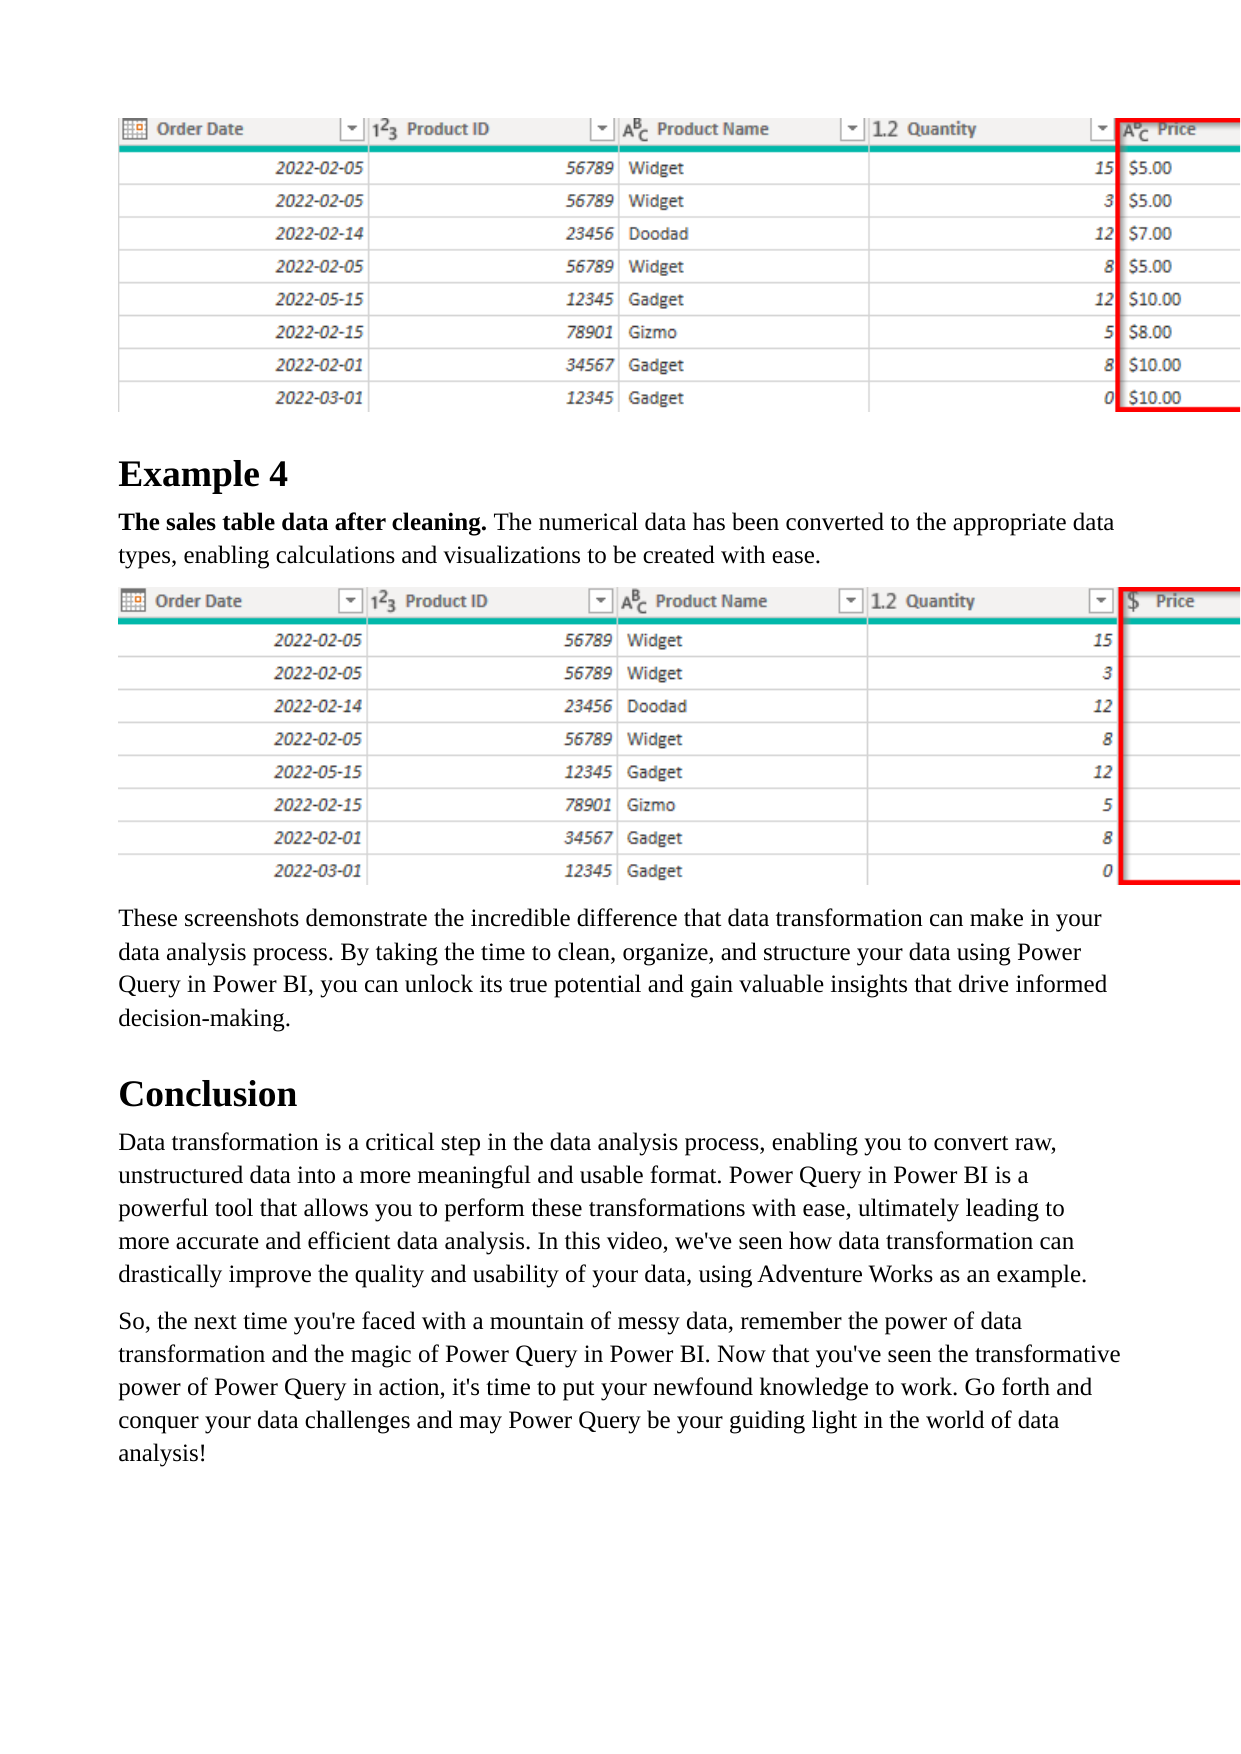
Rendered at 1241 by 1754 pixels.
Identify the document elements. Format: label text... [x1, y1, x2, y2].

picture [118, 118, 1241, 412]
text So, the next time you're faced with a mountain of messy data, remember the power of data transformation and the magic of Power Query in Power BI. Now that you've seen the transformative power of Power Query in action, it's time to put your newfound knowledge to work. Go forth and conquer your data challenges and may Power Query be your guiding light in the world of data analysis! [118, 1306, 1122, 1467]
text The sales table data after cleaning. The numerical data has been converted to the appropriate data types, enabling calculations and visualizations to be created with ease. [118, 507, 1122, 569]
picture [118, 587, 1241, 885]
text Data transformation is a critical step in the data analysis process, enabling you to convert raw, unstructured data into a more meaningful and usable format. Power Query in Power BI is a powerful tool that allows you to perform these transformations with ease, ultimately leading to more accurate and efficient data analysis. In this video, we've seen how data transformation can drastically improve the quality and usability of your data, using Adventure Works as an example. [118, 1127, 1122, 1287]
subtitle Conclusion [118, 1071, 1122, 1114]
subtitle Example 4 [118, 452, 1122, 495]
text These screenshots demonstrate the incredible difference that data transformation can make in your data analysis process. By taking the time to clean, organize, and structure your data using Power Query in Power BI, you can unlock its true potential and gain valuable insights that drive informed decision-making. [118, 903, 1122, 1031]
